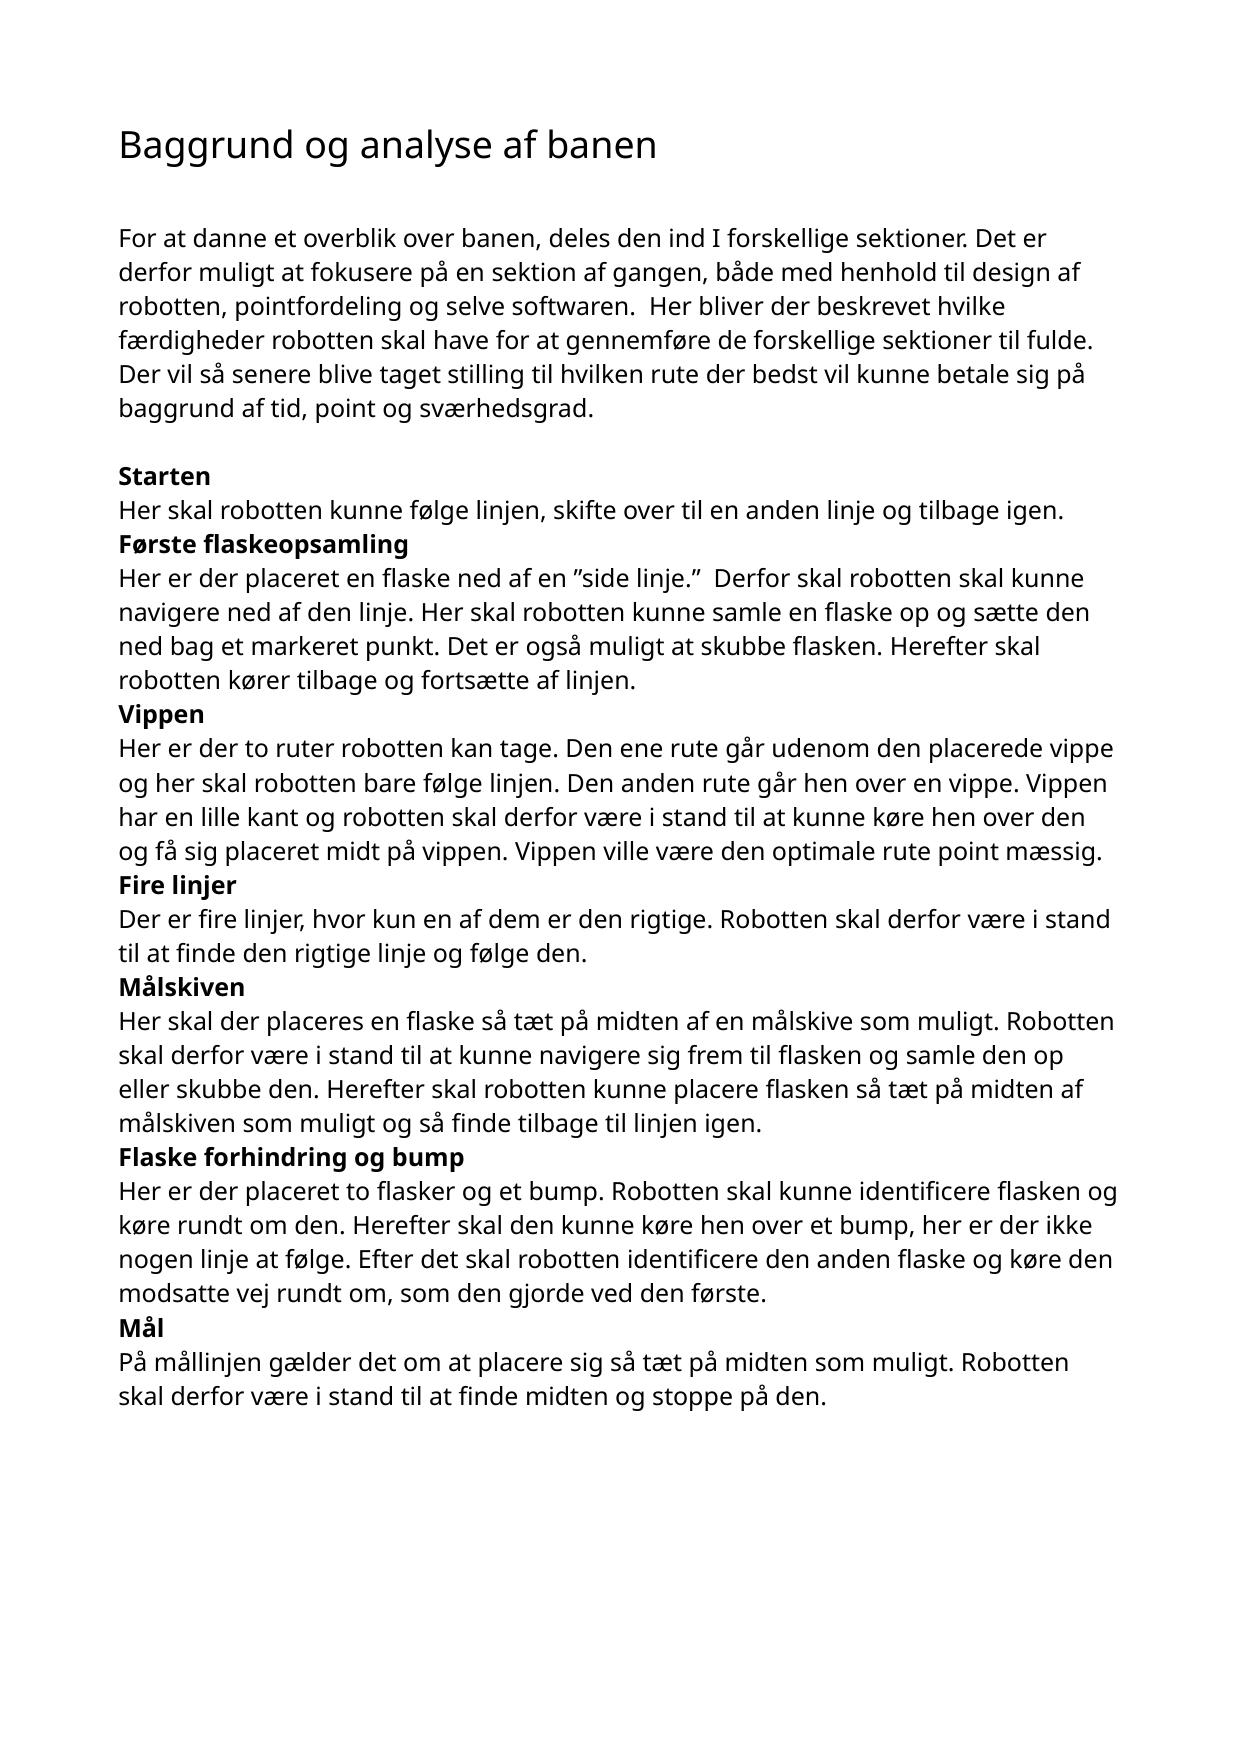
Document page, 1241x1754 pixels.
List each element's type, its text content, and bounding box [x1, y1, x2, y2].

text Her er der placeret en flaske ned af en ”side linje.” Derfor skal robotten skal kunne navigere ned af den linje. Her skal robotten kunne samle en flaske op og sætte den ned bag et markeret punkt. Det er også muligt at skubbe flasken. Herefter skal robotten kører tilbage og fortsætte af linjen. [118, 561, 1122, 697]
text Her er der placeret to flasker og et bump. Robotten skal kunne identificere flasken og køre rundt om den. Herefter skal den kunne køre hen over et bump, her er der ikke nogen linje at følge. Efter det skal robotten identificere den anden flaske og køre den modsatte vej rundt om, som den gjorde ved den første. [118, 1174, 1122, 1310]
text Mål [118, 1310, 1122, 1344]
text På mållinjen gælder det om at placere sig så tæt på midten som muligt. Robotten skal derfor være i stand til at finde midten og stoppe på den. [118, 1344, 1122, 1412]
text Der er fire linjer, hvor kun en af dem er den rigtige. Robotten skal derfor være i stand til at finde den rigtige linje og følge den. [118, 901, 1122, 969]
text Flaske forhindring og bump [118, 1140, 1122, 1174]
text Her skal der placeres en flaske så tæt på midten af en målskive som muligt. Robotten skal derfor være i stand til at kunne navigere sig frem til flasken og samle den op eller skubbe den. Herefter skal robotten kunne placere flasken så tæt på midten af målskiven som muligt og så finde tilbage til linjen igen. [118, 1004, 1122, 1140]
text Baggrund og analyse af banen [118, 118, 1122, 169]
text Starten [118, 459, 1122, 493]
text Fire linjer [118, 867, 1122, 901]
text Her er der to ruter robotten kan tage. Den ene rute går udenom den placerede vippe og her skal robotten bare følge linjen. Den anden rute går hen over en vippe. Vippen har en lille kant og robotten skal derfor være i stand til at kunne køre hen over den og få sig placeret midt på vippen. Vippen ville være den optimale rute point mæssig. [118, 731, 1122, 867]
text Vippen [118, 697, 1122, 731]
text Her skal robotten kunne følge linjen, skifte over til en anden linje og tilbage igen. [118, 493, 1122, 527]
text Målskiven [118, 969, 1122, 1004]
text Første flaskeopsamling [118, 527, 1122, 561]
text For at danne et overblik over banen, deles den ind I forskellige sektioner. Det er derfor muligt at fokusere på en sektion af gangen, både med henhold til design af robotten, pointfordeling og selve softwaren. Her bliver der beskrevet hvilke færdigheder robotten skal have for at gennemføre de forskellige sektioner til fulde. Der vil så senere blive taget stilling til hvilken rute der bedst vil kunne betale sig på baggrund af tid, point og sværhedsgrad. [118, 220, 1122, 424]
